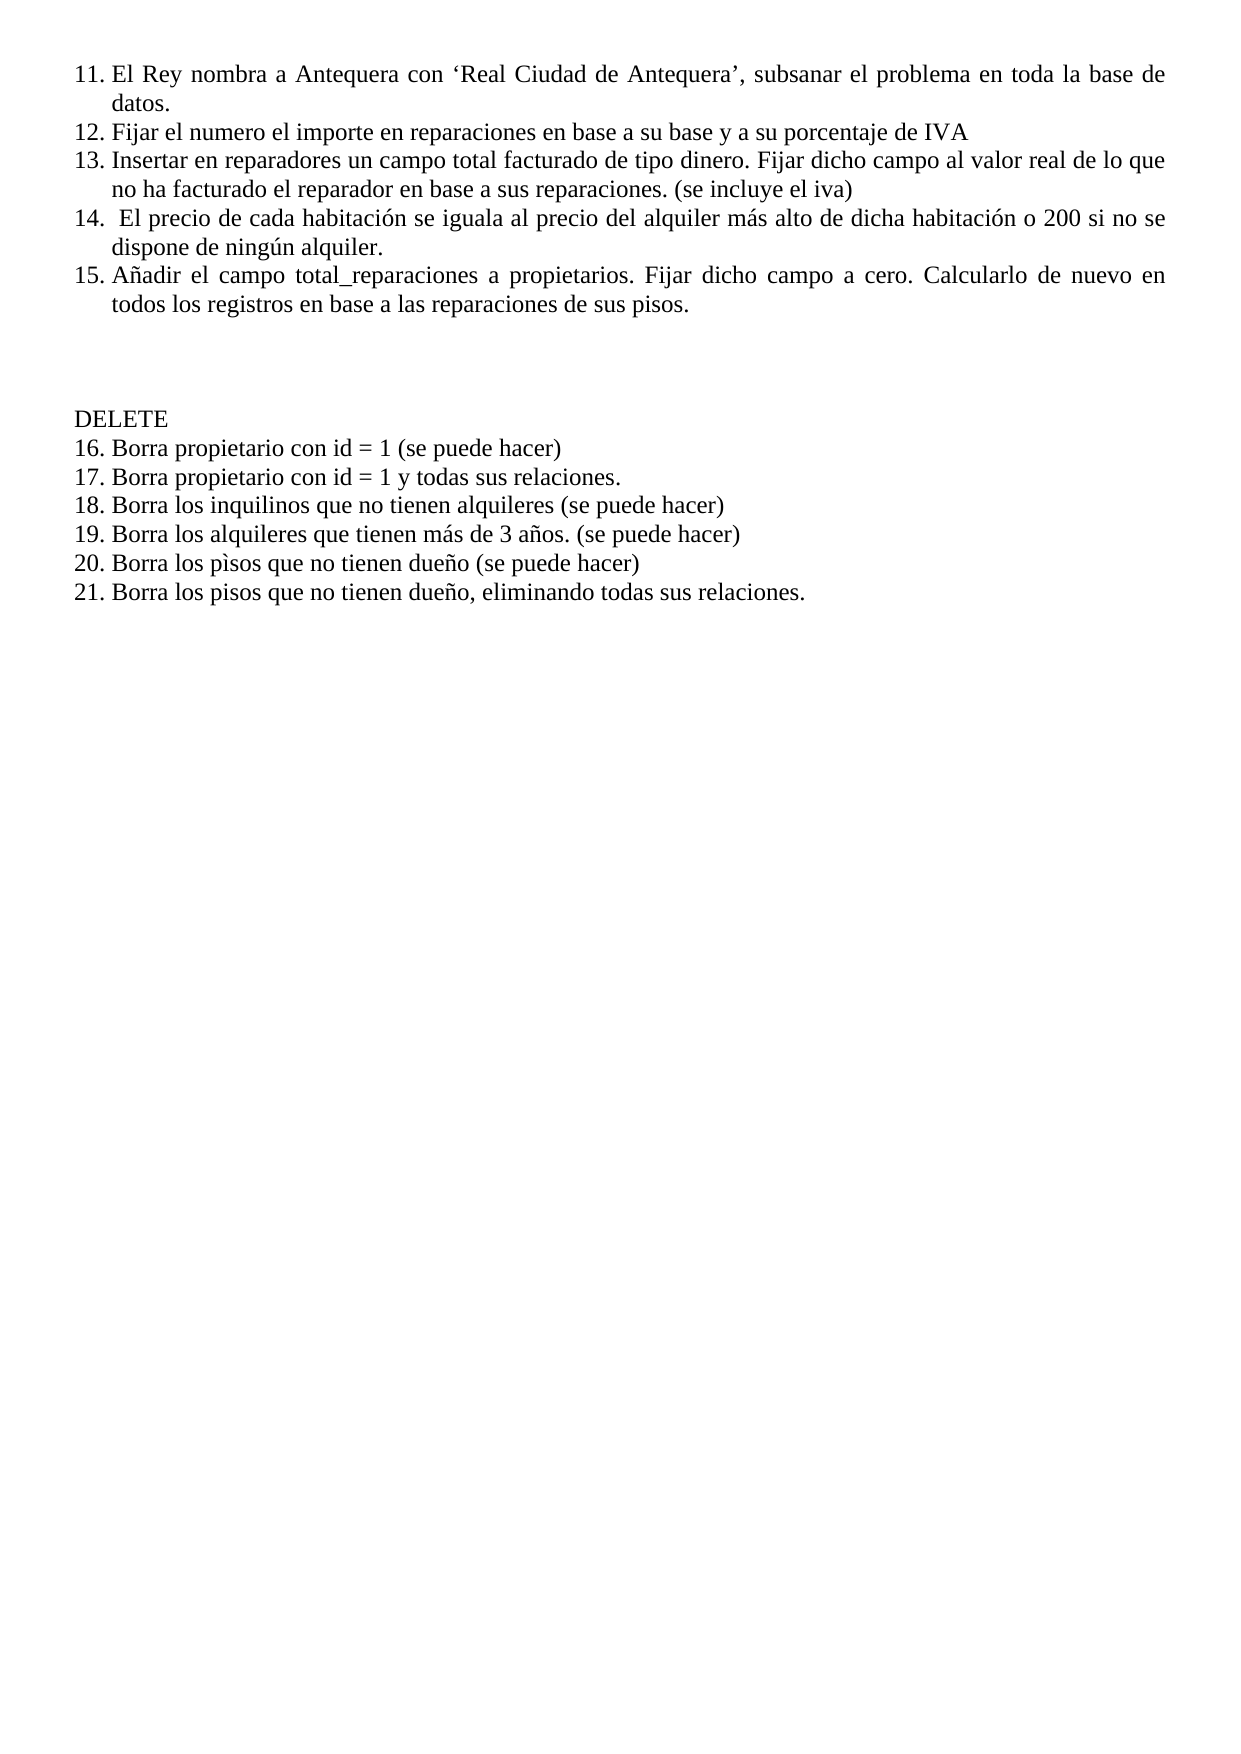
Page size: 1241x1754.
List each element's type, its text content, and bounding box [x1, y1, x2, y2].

list Borra propietario con id = 1 y todas sus relaciones. [74, 462, 1167, 490]
list El Rey nombra a Antequera con ‘Real Ciudad de Antequera’, subsanar el problema en toda la base de datos. [74, 59, 1167, 117]
list Borra los inquilinos que no tienen alquileres (se puede hacer) [74, 490, 1167, 519]
list Borra los pisos que no tienen dueño, eliminando todas sus relaciones. [74, 577, 1167, 605]
list Fijar el numero el importe en reparaciones en base a su base y a su porcentaje de IVA [74, 117, 1167, 145]
list Borra propietario con id = 1 (se puede hacer) [74, 433, 1167, 462]
list El precio de cada habitación se iguala al precio del alquiler más alto de dicha habitación o 200 si no se dispone de ningún alquiler. [74, 203, 1167, 260]
list Borra los pìsos que no tienen dueño (se puede hacer) [74, 548, 1167, 577]
list Añadir el campo total_reparaciones a propietarios. Fijar dicho campo a cero. Calcularlo de nuevo en todos los registros en base a las reparaciones de sus pisos. [74, 260, 1167, 318]
list Borra los alquileres que tienen más de 3 años. (se puede hacer) [74, 519, 1167, 548]
text DELETE [74, 404, 1167, 433]
list Insertar en reparadores un campo total facturado de tipo dinero. Fijar dicho campo al valor real de lo que no ha facturado el reparador en base a sus reparaciones. (se incluye el iva) [74, 145, 1167, 203]
